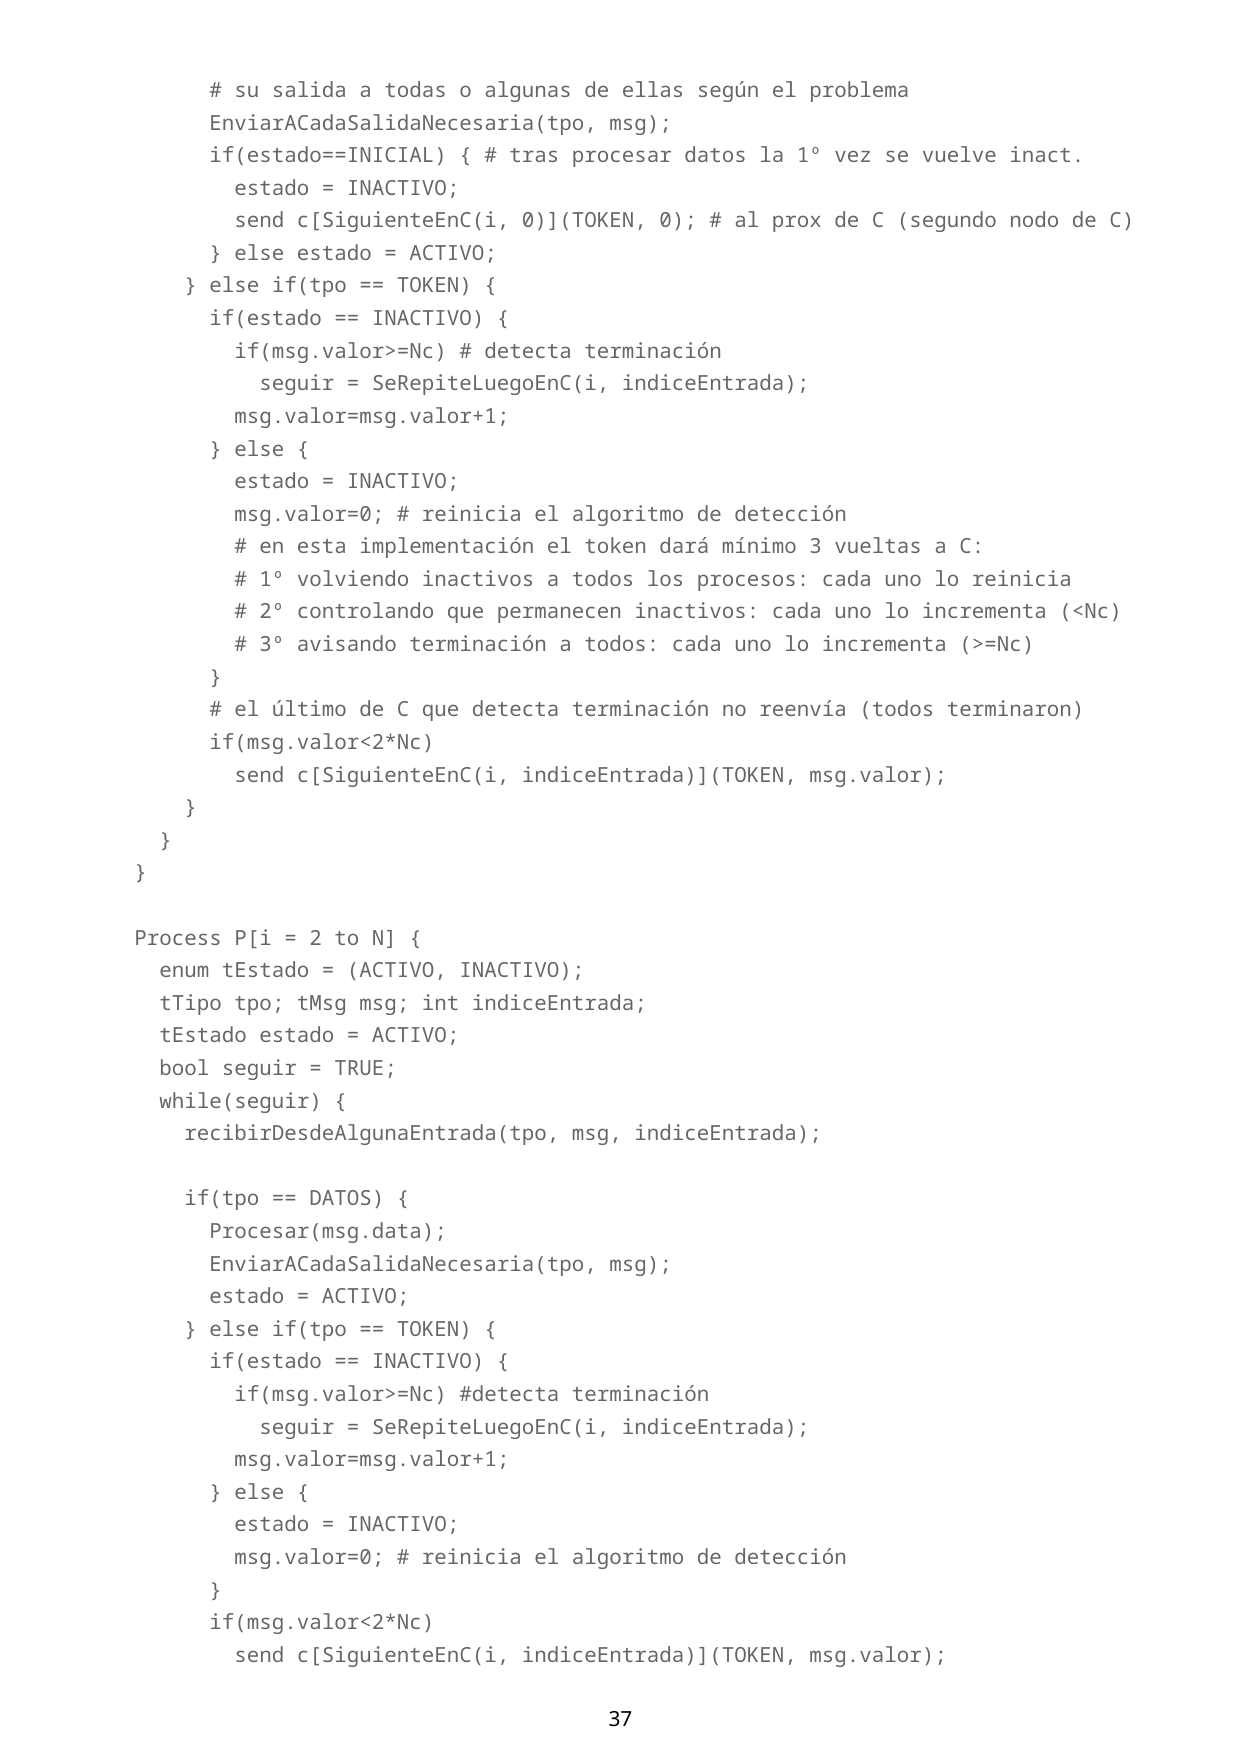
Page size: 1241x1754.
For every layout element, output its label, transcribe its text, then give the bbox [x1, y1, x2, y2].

text } else estado = ACTIVO; [134, 238, 1165, 266]
text EnviarACadaSalidaNecesaria(tpo, msg); [134, 108, 1165, 136]
text msg.valor=0; # reinicia el algoritmo de detección [134, 1542, 1165, 1571]
text seguir = SeRepiteLuegoEnC(i, indiceEntrada); [134, 368, 1165, 397]
text if(estado == INACTIVO) { [134, 1347, 1165, 1375]
text } else { [134, 1477, 1165, 1505]
text estado = INACTIVO; [134, 173, 1165, 201]
text if(msg.valor>=Nc) #detecta terminación [134, 1379, 1165, 1408]
text } [134, 1575, 1165, 1603]
text } [134, 857, 1165, 886]
text send c[SiguienteEnC(i, 0)](TOKEN, 0); # al prox de C (segundo nodo de C) [134, 205, 1165, 234]
text } else if(tpo == TOKEN) { [134, 271, 1165, 299]
text # 3º avisando terminación a todos: cada uno lo incrementa (>=Nc) [134, 629, 1165, 658]
text estado = INACTIVO; [134, 1509, 1165, 1538]
text # 2º controlando que permanecen inactivos: cada uno lo incrementa (<Nc) [134, 597, 1165, 625]
text if(tpo == DATOS) { [134, 1183, 1165, 1212]
text msg.valor=msg.valor+1; [134, 1444, 1165, 1473]
text tEstado estado = ACTIVO; [134, 1021, 1165, 1049]
text if(msg.valor<2*Nc) [134, 1607, 1165, 1636]
text Procesar(msg.data); [134, 1216, 1165, 1244]
text tTipo tpo; tMsg msg; int indiceEntrada; [134, 988, 1165, 1016]
text send c[SiguienteEnC(i, indiceEntrada)](TOKEN, msg.valor); [134, 760, 1165, 788]
text if(estado==INICIAL) { # tras procesar datos la 1º vez se vuelve inact. [134, 140, 1165, 169]
text msg.valor=0; # reinicia el algoritmo de detección [134, 499, 1165, 527]
text recibirDesdeAlgunaEntrada(tpo, msg, indiceEntrada); [134, 1118, 1165, 1147]
text } [134, 792, 1165, 821]
text msg.valor=msg.valor+1; [134, 401, 1165, 429]
text # el último de C que detecta terminación no reenvía (todos terminaron) [134, 694, 1165, 723]
text } else if(tpo == TOKEN) { [134, 1314, 1165, 1342]
text # su salida a todas o algunas de ellas según el problema [134, 75, 1165, 103]
text estado = ACTIVO; [134, 1281, 1165, 1310]
text while(seguir) { [134, 1086, 1165, 1114]
text EnviarACadaSalidaNecesaria(tpo, msg); [134, 1249, 1165, 1277]
text Process P[i = 2 to N] { [134, 923, 1165, 951]
text if(estado == INACTIVO) { [134, 303, 1165, 332]
text if(msg.valor<2*Nc) [134, 727, 1165, 756]
text estado = INACTIVO; [134, 466, 1165, 495]
text # 1º volviendo inactivos a todos los procesos: cada uno lo reinicia [134, 564, 1165, 592]
text # en esta implementación el token dará mínimo 3 vueltas a C: [134, 531, 1165, 560]
text if(msg.valor>=Nc) # detecta terminación [134, 336, 1165, 364]
text } else { [134, 434, 1165, 462]
text } [134, 825, 1165, 853]
text bool seguir = TRUE; [134, 1053, 1165, 1082]
text send c[SiguienteEnC(i, indiceEntrada)](TOKEN, msg.valor); [134, 1640, 1165, 1668]
text seguir = SeRepiteLuegoEnC(i, indiceEntrada); [134, 1412, 1165, 1440]
text enum tEstado = (ACTIVO, INACTIVO); [134, 955, 1165, 984]
text } [134, 662, 1165, 690]
